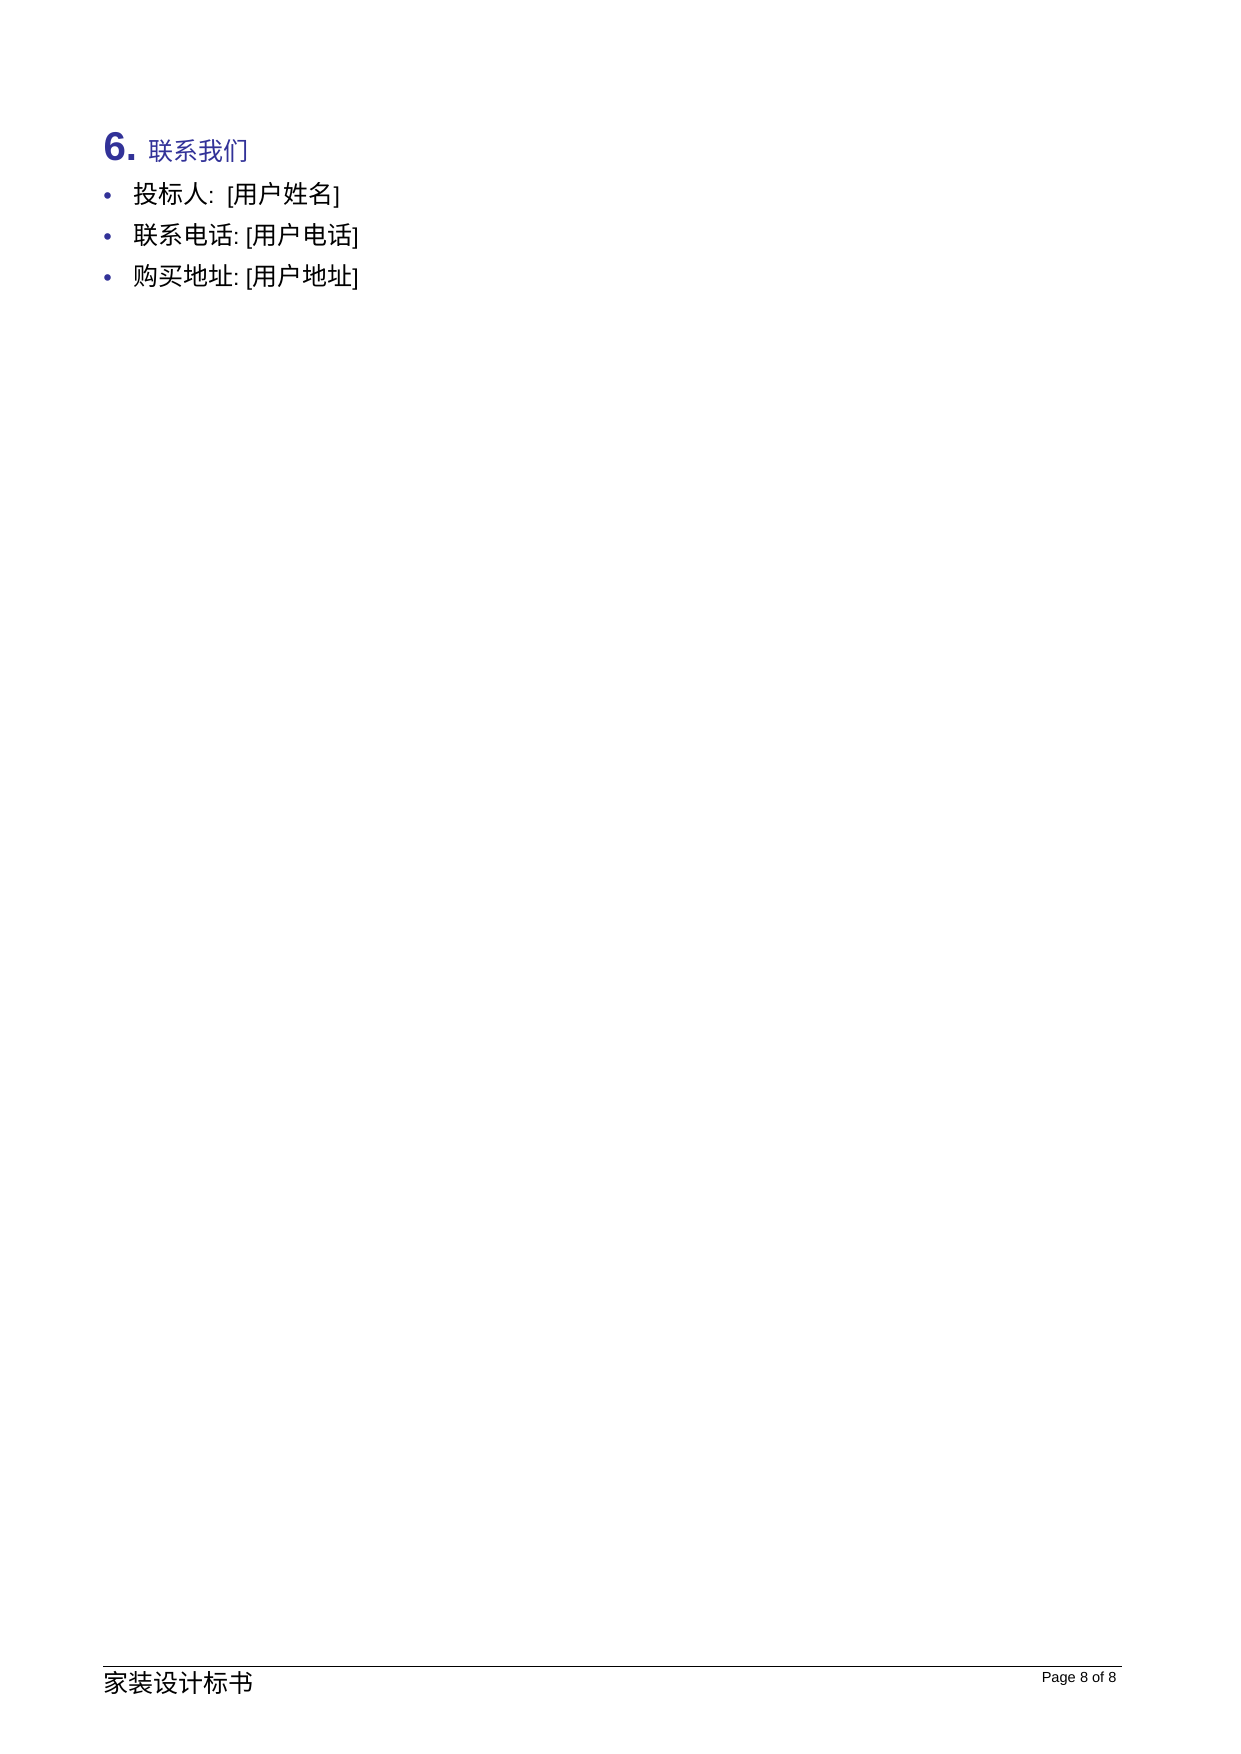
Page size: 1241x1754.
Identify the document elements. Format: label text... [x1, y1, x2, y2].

list 投标人: [用户姓名] [103, 180, 1122, 209]
list 购买地址: [用户地址] [103, 262, 1122, 291]
list 联系电话: [用户电话] [103, 221, 1122, 250]
subtitle 6. 联系我们 [103, 122, 1122, 168]
